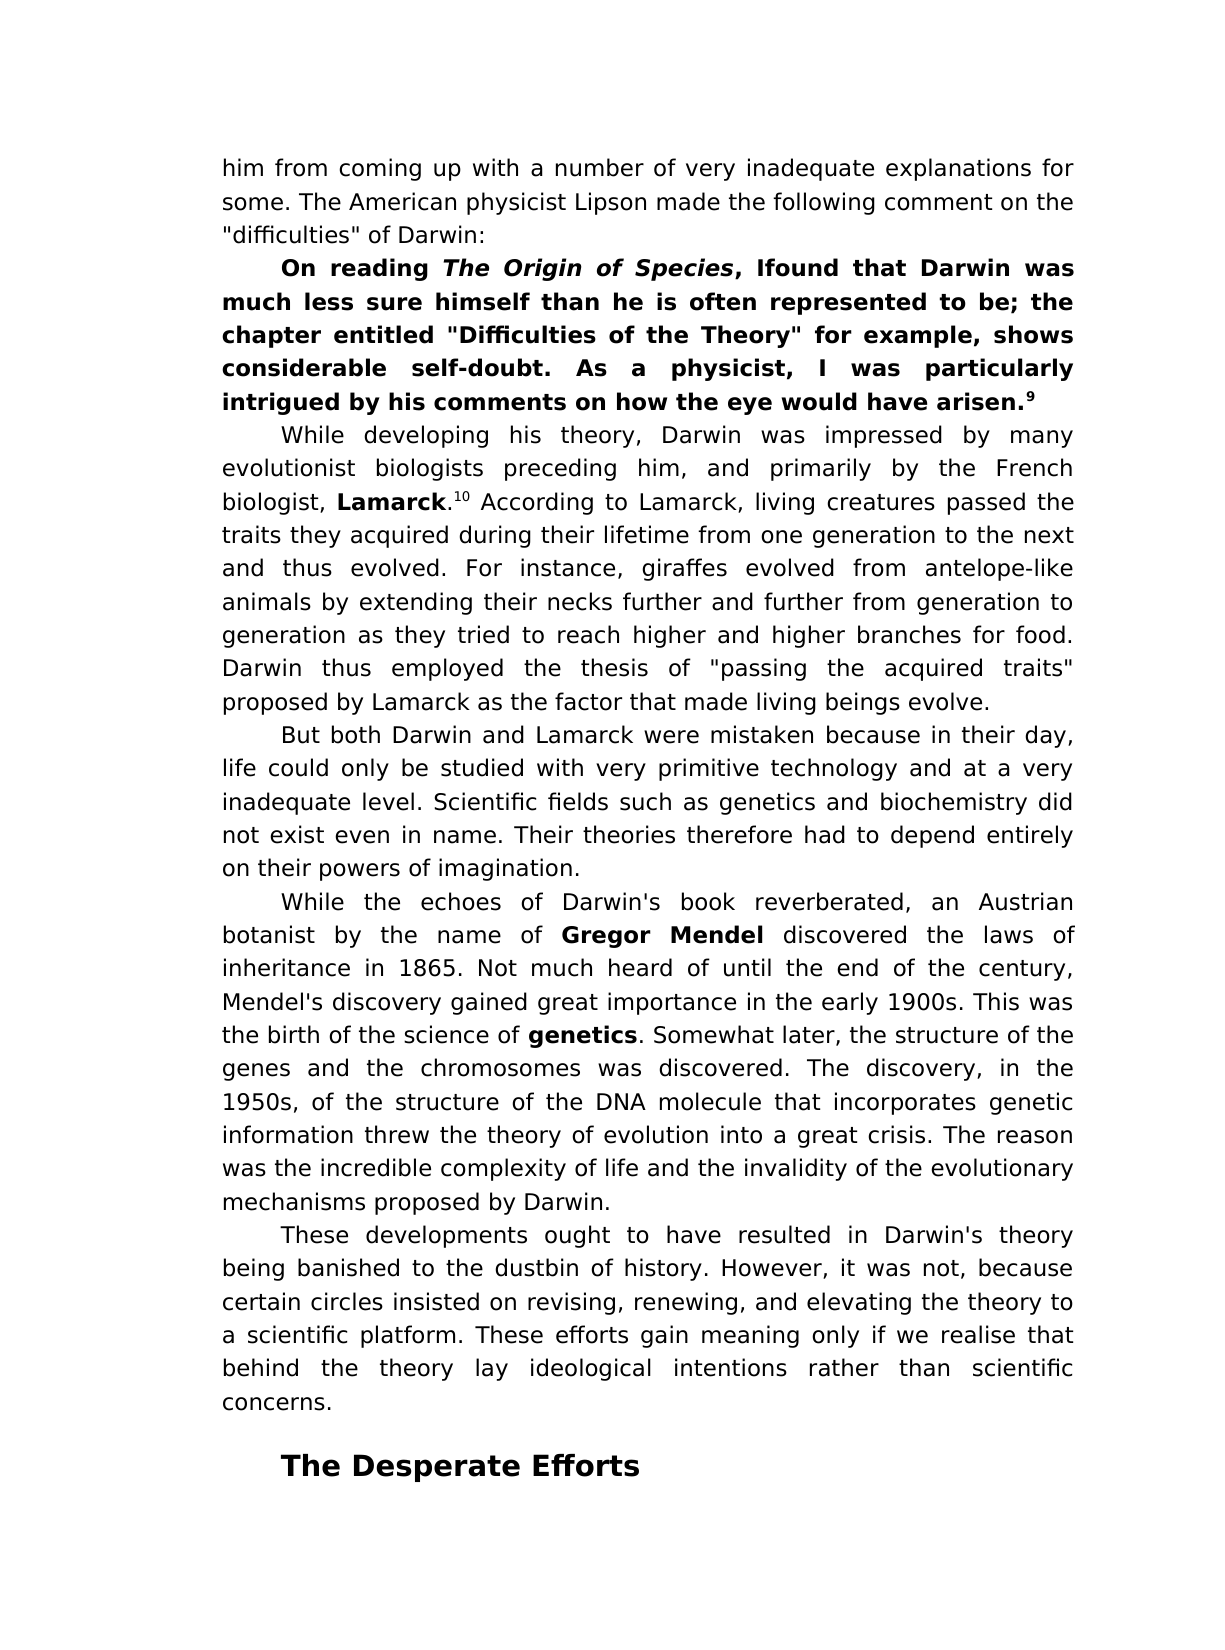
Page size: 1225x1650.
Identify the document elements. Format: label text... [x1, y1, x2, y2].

text On reading The Origin of Species, Ifound that Darwin was much less sure himself than he is often represented to be; the chapter entitled "Difficulties of the Theory" for example, shows considerable self-doubt. As a physicist, I was particularly intrigued by his comments on how the eye would have arisen.9 [222, 250, 1075, 417]
text While developing his theory, Darwin was impressed by many evolutionist biologists preceding him, and primarily by the French biologist, Lamarck.10 According to Lamarck, living creatures passed the traits they acquired during their lifetime from one generation to the next and thus evolved. For instance, giraffes evolved from antelope-like animals by extending their necks further and further from generation to generation as they tried to reach higher and higher branches for food. Darwin thus employed the thesis of "passing the acquired traits" proposed by Lamarck as the factor that made living beings evolve. [222, 417, 1075, 717]
text him from coming up with a number of very inadequate explanations for some. The American physicist Lipson made the following comment on the "difficulties" of Darwin: [222, 150, 1075, 250]
text While the echoes of Darwin's book reverberated, an Austrian botanist by the name of Gregor Mendel discovered the laws of inheritance in 1865. Not much heard of until the end of the century, Mendel's discovery gained great importance in the early 1900s. This was the birth of the science of genetics. Somewhat later, the structure of the genes and the chromosomes was discovered. The discovery, in the 1950s, of the structure of the DNA molecule that incorporates genetic information threw the theory of evolution into a great crisis. The reason was the incredible complexity of life and the invalidity of the evolutionary mechanisms proposed by Darwin. [222, 883, 1075, 1217]
text But both Darwin and Lamarck were mistaken because in their day, life could only be studied with very primitive technology and at a very inadequate level. Scientific fields such as genetics and biochemistry did not exist even in name. Their theories therefore had to depend entirely on their powers of imagination. [222, 717, 1075, 883]
text These developments ought to have resulted in Darwin's theory being banished to the dustbin of history. However, it was not, because certain circles insisted on revising, renewing, and elevating the theory to a scientific platform. These efforts gain meaning only if we realise that behind the theory lay ideological intentions rather than scientific concerns. [222, 1217, 1075, 1417]
text The Desperate Efforts [222, 1450, 1075, 1483]
